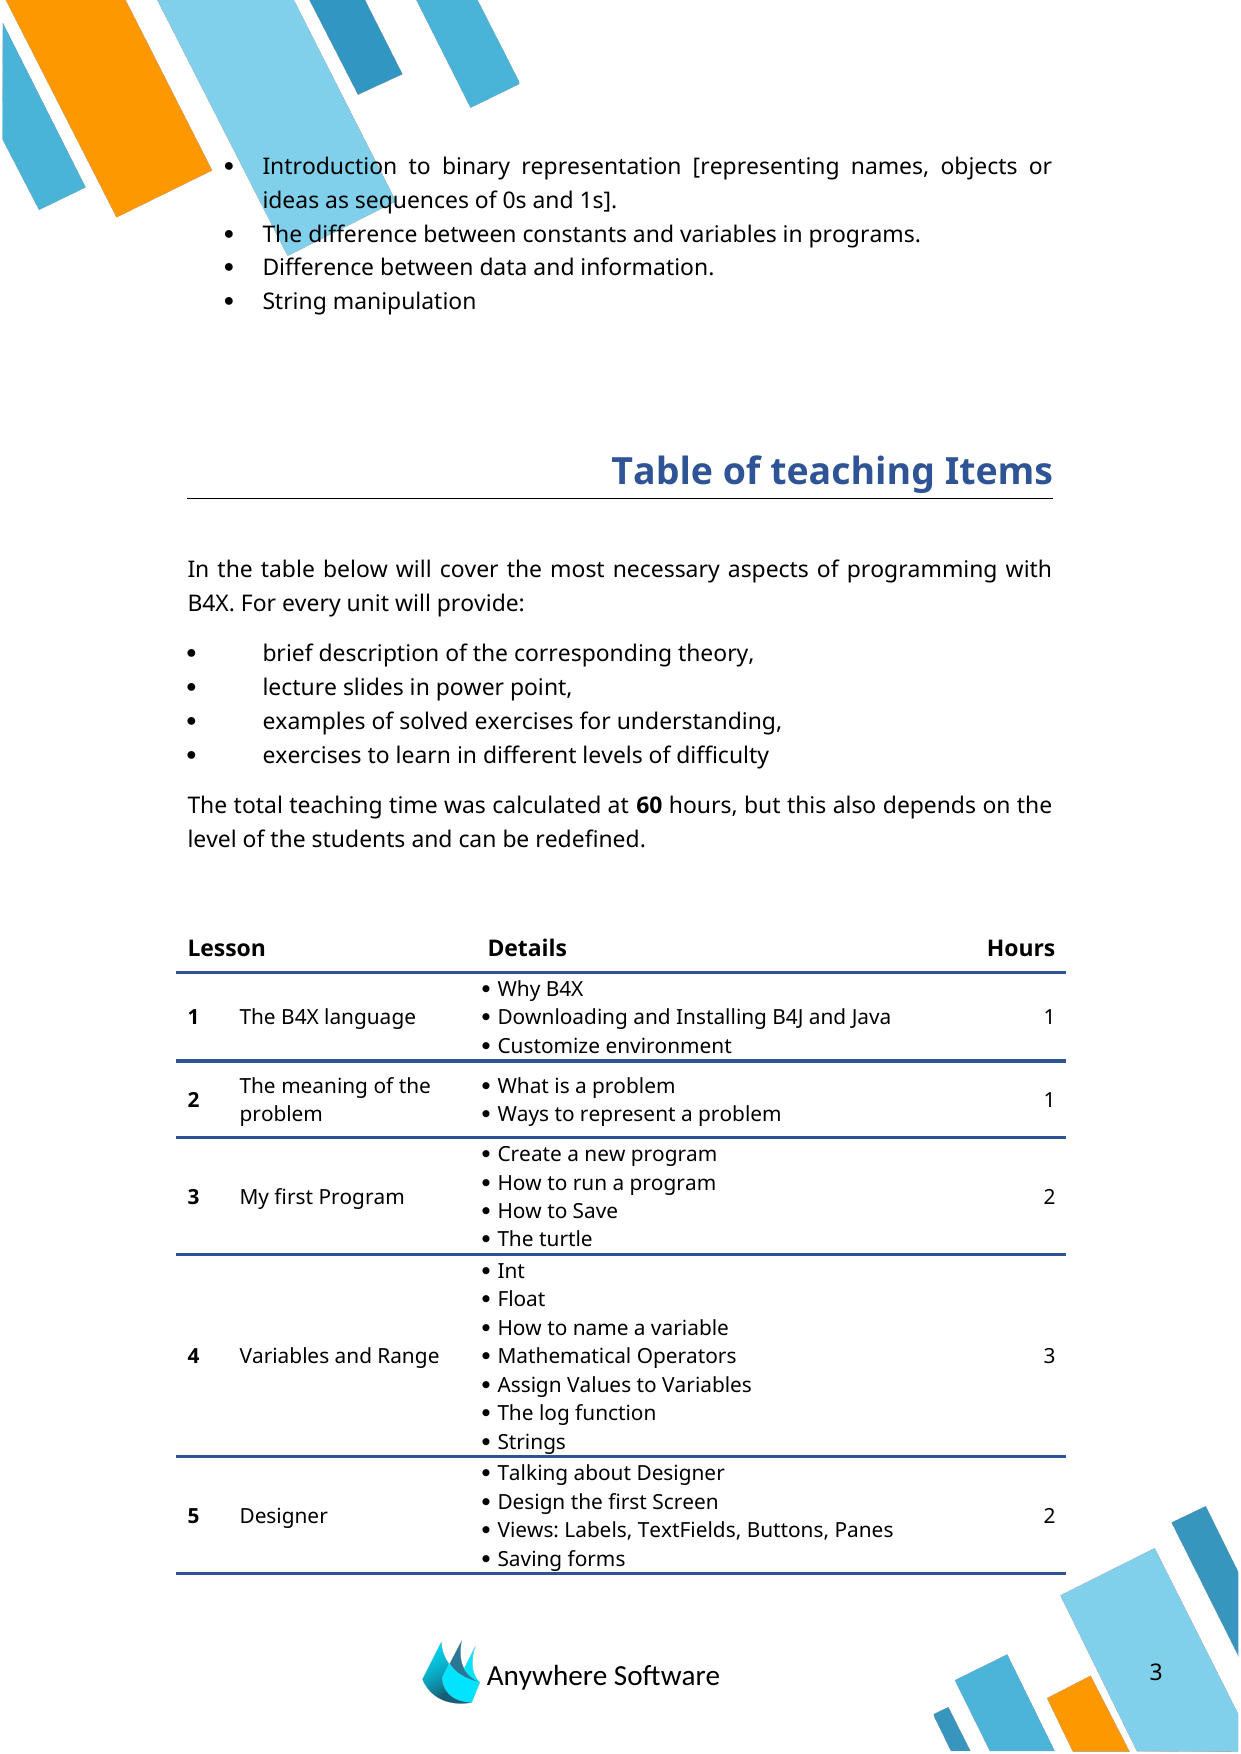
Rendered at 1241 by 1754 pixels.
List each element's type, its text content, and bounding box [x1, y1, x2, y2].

table_cell 3 [176, 1139, 228, 1253]
list Difference between data and information. [225, 251, 1053, 282]
table_cell 4 [176, 1256, 228, 1455]
table_cell 2 [968, 1139, 1066, 1253]
table_cell 2 [176, 1063, 228, 1136]
table_cell My first Program [228, 1139, 476, 1253]
table_cell 3 [968, 1256, 1066, 1455]
list String manipulation [225, 285, 1053, 316]
list examples of solved exercises for understanding, [187, 705, 1053, 736]
table_cell Variables and Range [228, 1256, 476, 1455]
list Introduction to binary representation [representing names, objects or ideas as sequences of 0s and 1s]. [225, 150, 1053, 215]
picture [2, 0, 520, 256]
table_cell Why B4X Downloading and Installing B4J and Java Customize environment [476, 974, 968, 1059]
table_cell 2 [968, 1458, 1066, 1572]
table_cell 1 [176, 974, 228, 1059]
list The difference between constants and variables in programs. [225, 217, 1053, 249]
table_cell What is a problem Ways to represent a problem [476, 1063, 968, 1136]
list lecture slides in power point, [187, 671, 1053, 702]
text The total teaching time was calculated at 60 hours, but this also depends on the level of the students and can be redefined. [187, 789, 1053, 854]
table_header Lesson [176, 924, 476, 971]
list brief description of the corresponding theory, [187, 637, 1053, 669]
table_cell Create a new program How to run a program How to Save The turtle [476, 1139, 968, 1253]
subtitle Table of teaching Items [187, 444, 1053, 498]
text In the table below will cover the most necessary aspects of programming with B4X. For every unit will provide: [187, 553, 1053, 618]
list exercises to learn in different levels of difficulty [187, 739, 1053, 770]
table_cell 5 [176, 1458, 228, 1572]
table_cell The B4X language [228, 974, 476, 1059]
table_cell Int Float How to name a variable Mathematical Operators Assign Values to Variables The log function Strings [476, 1256, 968, 1455]
table_cell The meaning of the problem [228, 1063, 476, 1136]
table_cell Talking about Designer Design the first Screen Views: Labels, TextFields, Buttons, Panes Saving forms [476, 1458, 968, 1572]
table_cell Designer [228, 1458, 476, 1572]
picture [933, 1506, 1239, 1752]
picture [422, 1640, 481, 1704]
table_cell 1 [968, 974, 1066, 1059]
table_header Details [476, 924, 968, 971]
table_header Hours [968, 924, 1066, 971]
table_cell 1 [968, 1063, 1066, 1136]
